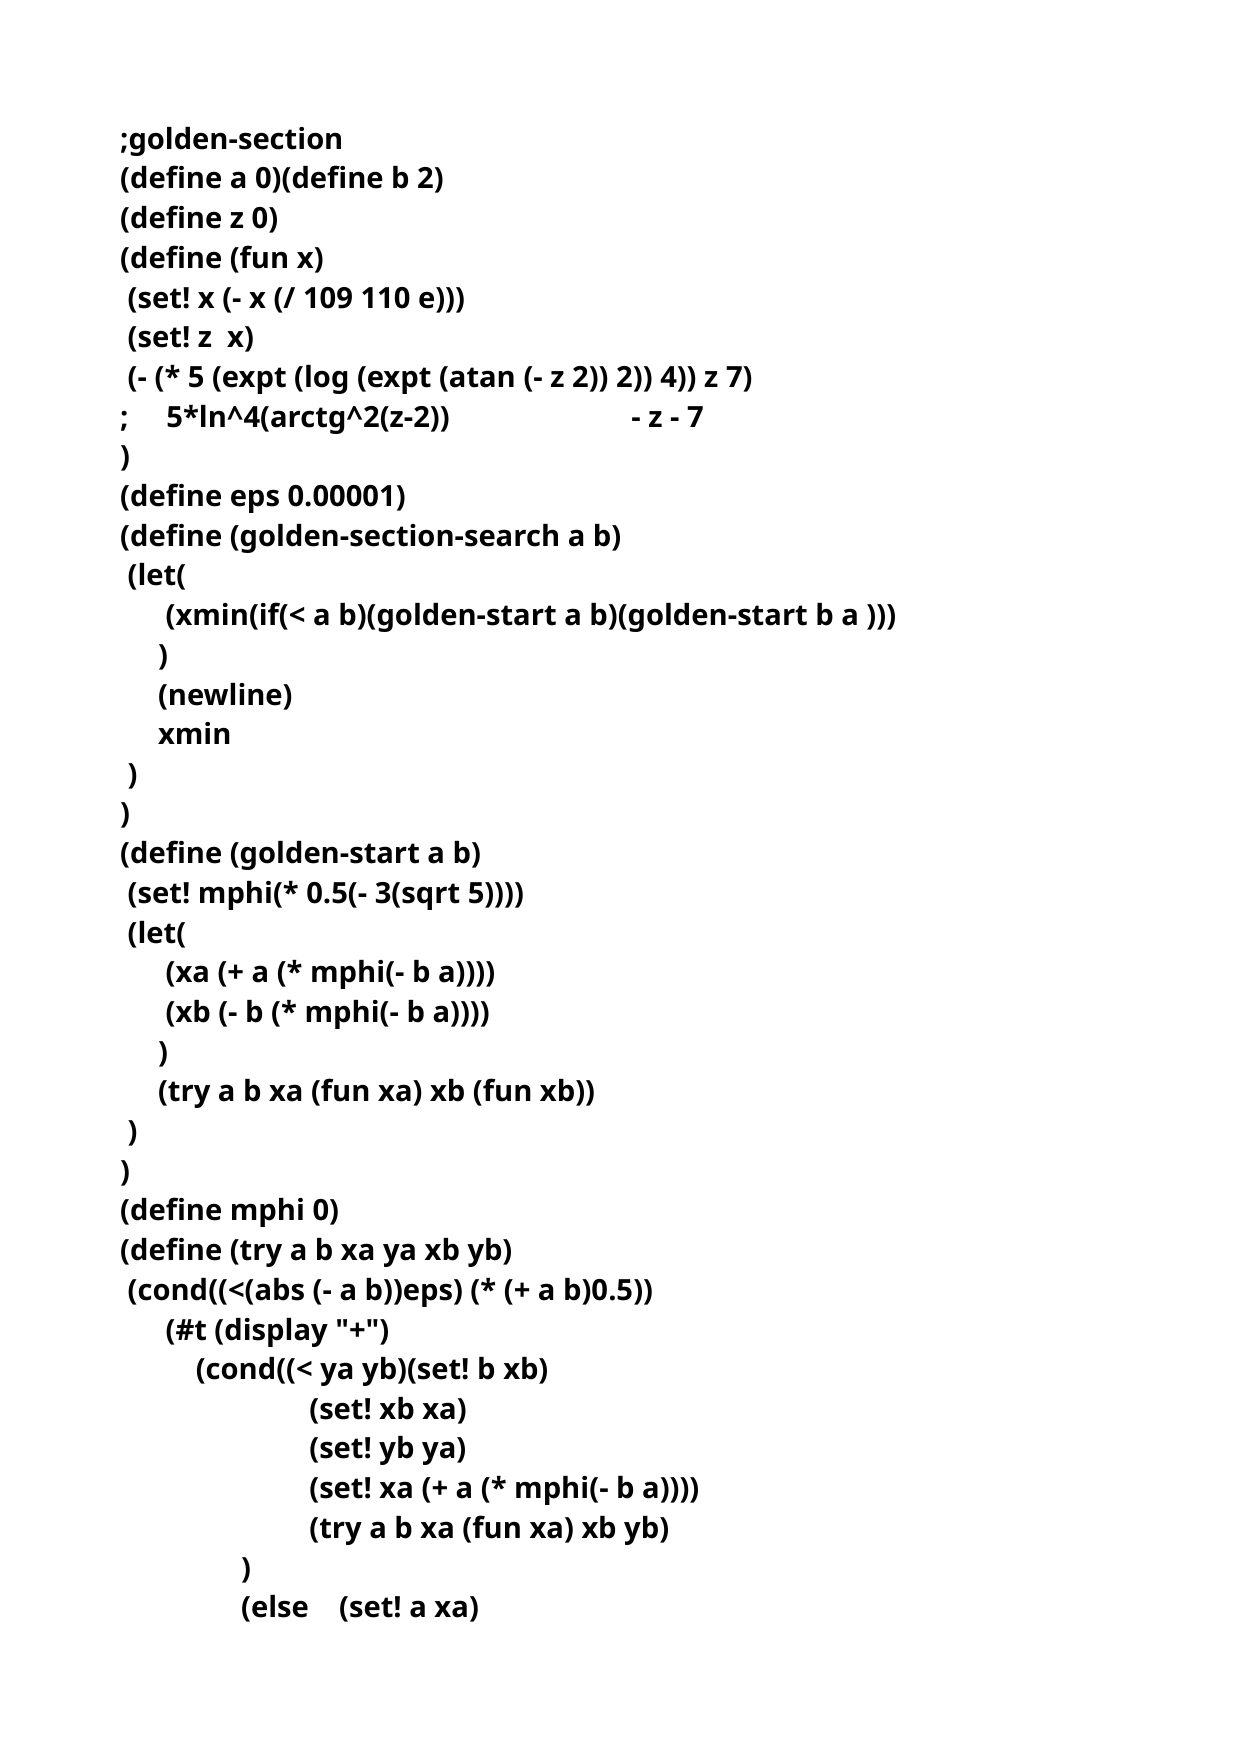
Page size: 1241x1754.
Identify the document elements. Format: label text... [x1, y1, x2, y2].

text ) [120, 753, 1120, 793]
text (set! yb ya) [120, 1428, 1120, 1467]
text (define (golden-section-search a b) [120, 515, 1120, 555]
text (define eps 0.00001) [120, 475, 1120, 515]
text (define z 0) [120, 197, 1120, 237]
text ;golden-section [120, 118, 1120, 158]
text (set! xb xa) [120, 1388, 1120, 1428]
text (- (* 5 (expt (log (expt (atan (- z 2)) 2)) 4)) z 7) [120, 356, 1120, 396]
text ) [120, 1031, 1120, 1071]
text (define (fun x) [120, 237, 1120, 277]
text (cond((< ya yb)(set! b xb) [120, 1348, 1120, 1388]
text (#t (display "+") [120, 1309, 1120, 1348]
text (let( [120, 912, 1120, 952]
text (xa (+ a (* mphi(- b a)))) [120, 952, 1120, 991]
text (try a b xa (fun xa) xb yb) [120, 1507, 1120, 1547]
text (set! xa (+ a (* mphi(- b a)))) [120, 1467, 1120, 1507]
text (define (try a b xa ya xb yb) [120, 1229, 1120, 1269]
text ) [120, 1150, 1120, 1190]
text (cond((<(abs (- a b))eps) (* (+ a b)0.5)) [120, 1269, 1120, 1309]
text ) [120, 1110, 1120, 1150]
text (let( [120, 555, 1120, 594]
text (define mphi 0) [120, 1190, 1120, 1229]
text (define a 0)(define b 2) [120, 158, 1120, 197]
text (define (golden-start a b) [120, 832, 1120, 872]
text ) [120, 793, 1120, 832]
text (xb (- b (* mphi(- b a)))) [120, 991, 1120, 1031]
text (set! x (- x (/ 109 110 e))) [120, 277, 1120, 317]
text (set! mphi(* 0.5(- 3(sqrt 5)))) [120, 872, 1120, 912]
text xmin [120, 713, 1120, 753]
text (else (set! a xa) [120, 1587, 1120, 1626]
text ) [120, 1547, 1120, 1587]
text ) [120, 436, 1120, 475]
text ) [120, 634, 1120, 674]
text ; 5*ln^4(arctg^2(z-2)) - z - 7 [120, 396, 1120, 436]
text (newline) [120, 674, 1120, 713]
text (try a b xa (fun xa) xb (fun xb)) [120, 1071, 1120, 1110]
text (set! z x) [120, 317, 1120, 356]
text (xmin(if(< a b)(golden-start a b)(golden-start b a ))) [120, 594, 1120, 634]
